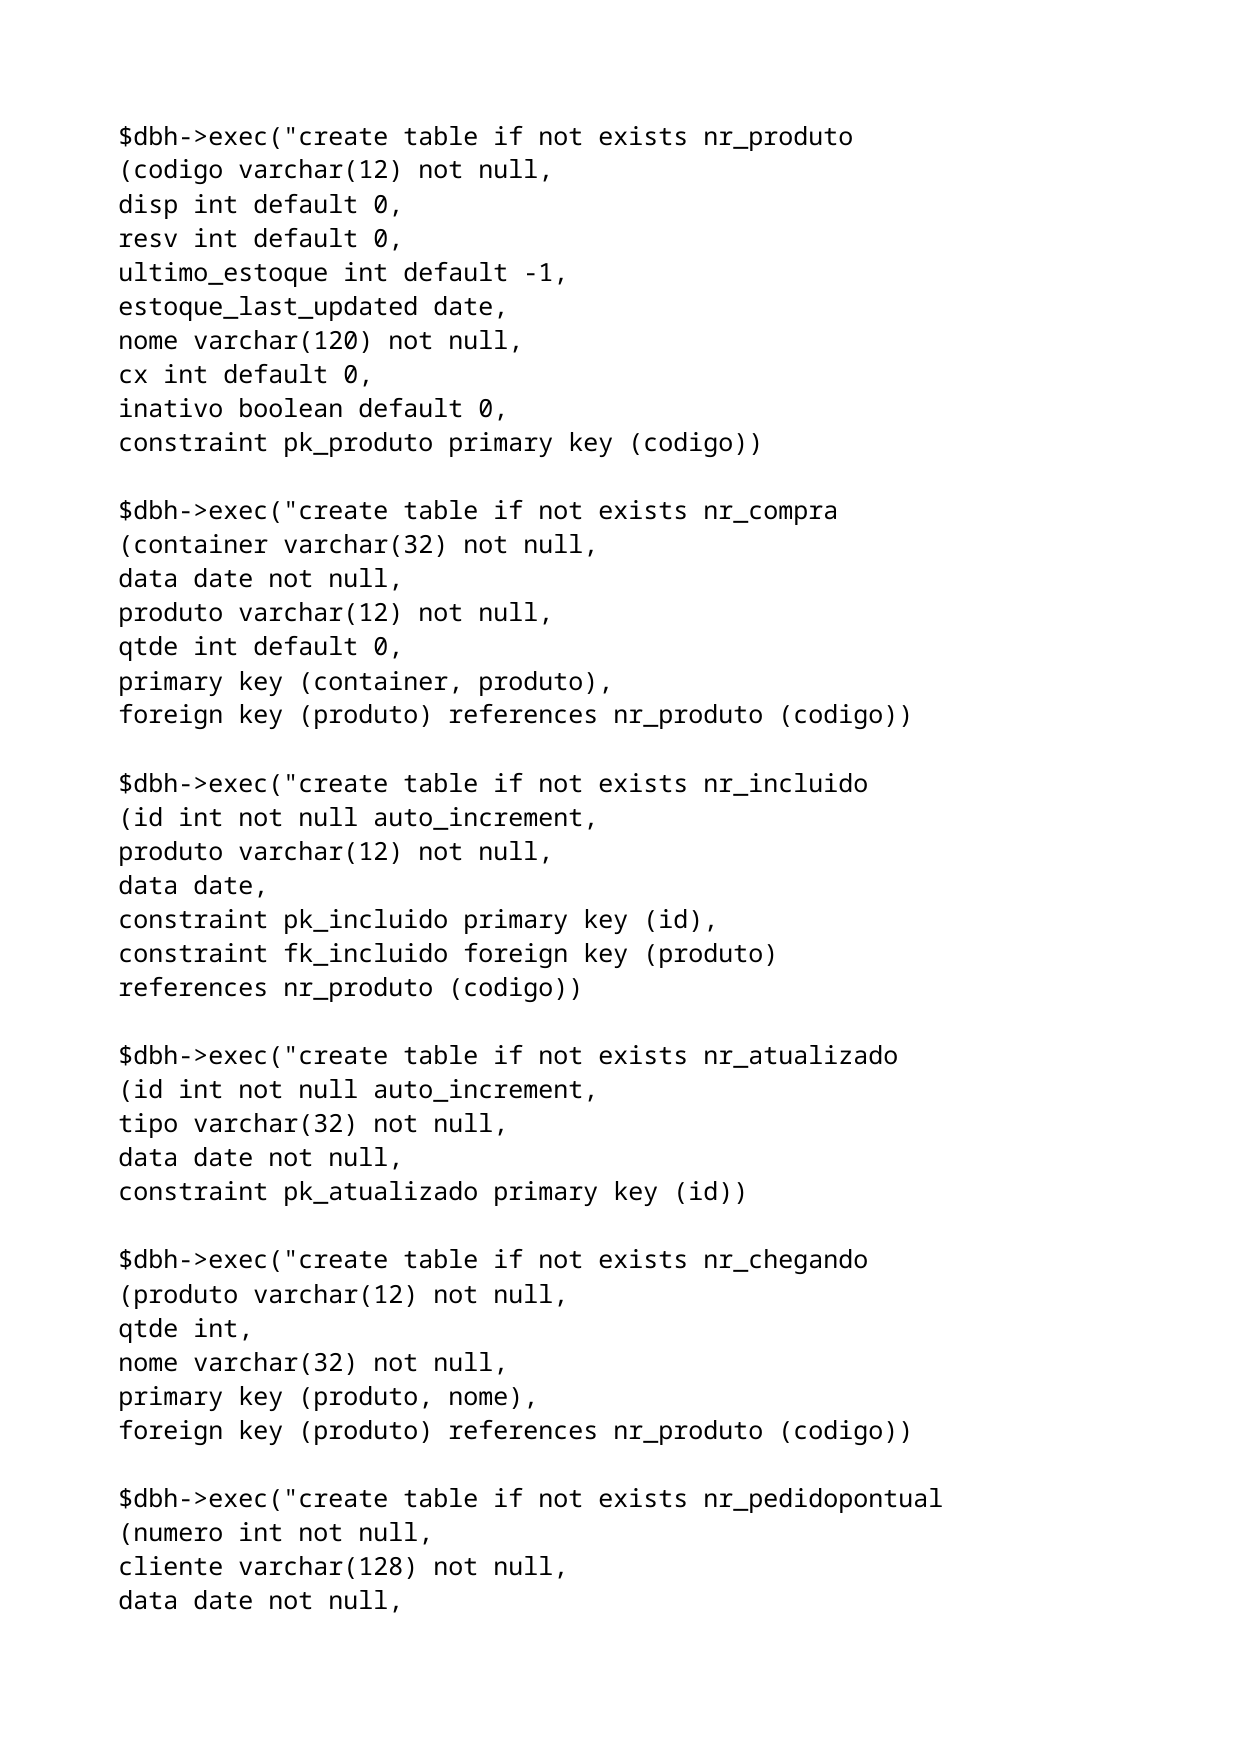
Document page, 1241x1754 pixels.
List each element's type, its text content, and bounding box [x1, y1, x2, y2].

text (id int not null auto_increment, [118, 1072, 1122, 1106]
text (codigo varchar(12) not null, [118, 152, 1122, 186]
text nome varchar(32) not null, [118, 1344, 1122, 1378]
text references nr_produto (codigo)) [118, 970, 1122, 1004]
text constraint pk_produto primary key (codigo)) [118, 425, 1122, 459]
text produto varchar(12) not null, [118, 595, 1122, 629]
text inativo boolean default 0, [118, 391, 1122, 425]
text $dbh->exec("create table if not exists nr_chegando [118, 1242, 1122, 1276]
text $dbh->exec("create table if not exists nr_atualizado [118, 1038, 1122, 1072]
text ultimo_estoque int default -1, [118, 254, 1122, 288]
text primary key (produto, nome), [118, 1378, 1122, 1412]
text $dbh->exec("create table if not exists nr_compra [118, 493, 1122, 527]
text qtde int, [118, 1310, 1122, 1344]
text foreign key (produto) references nr_produto (codigo)) [118, 1412, 1122, 1447]
text cliente varchar(128) not null, [118, 1549, 1122, 1583]
text constraint pk_incluido primary key (id), [118, 902, 1122, 936]
text (id int not null auto_increment, [118, 799, 1122, 833]
text data date not null, [118, 1583, 1122, 1617]
text primary key (container, produto), [118, 663, 1122, 697]
text nome varchar(120) not null, [118, 322, 1122, 357]
text cx int default 0, [118, 357, 1122, 391]
text qtde int default 0, [118, 629, 1122, 663]
text data date, [118, 867, 1122, 902]
text (container varchar(32) not null, [118, 527, 1122, 561]
text $dbh->exec("create table if not exists nr_produto [118, 118, 1122, 152]
text constraint fk_incluido foreign key (produto) [118, 936, 1122, 970]
text resv int default 0, [118, 220, 1122, 254]
text (numero int not null, [118, 1515, 1122, 1549]
text produto varchar(12) not null, [118, 833, 1122, 867]
text (produto varchar(12) not null, [118, 1276, 1122, 1310]
text $dbh->exec("create table if not exists nr_incluido [118, 765, 1122, 799]
text $dbh->exec("create table if not exists nr_pedidopontual [118, 1481, 1122, 1515]
text disp int default 0, [118, 186, 1122, 220]
text data date not null, [118, 1140, 1122, 1174]
text estoque_last_updated date, [118, 288, 1122, 322]
text constraint pk_atualizado primary key (id)) [118, 1174, 1122, 1208]
text data date not null, [118, 561, 1122, 595]
text tipo varchar(32) not null, [118, 1106, 1122, 1140]
text foreign key (produto) references nr_produto (codigo)) [118, 697, 1122, 731]
